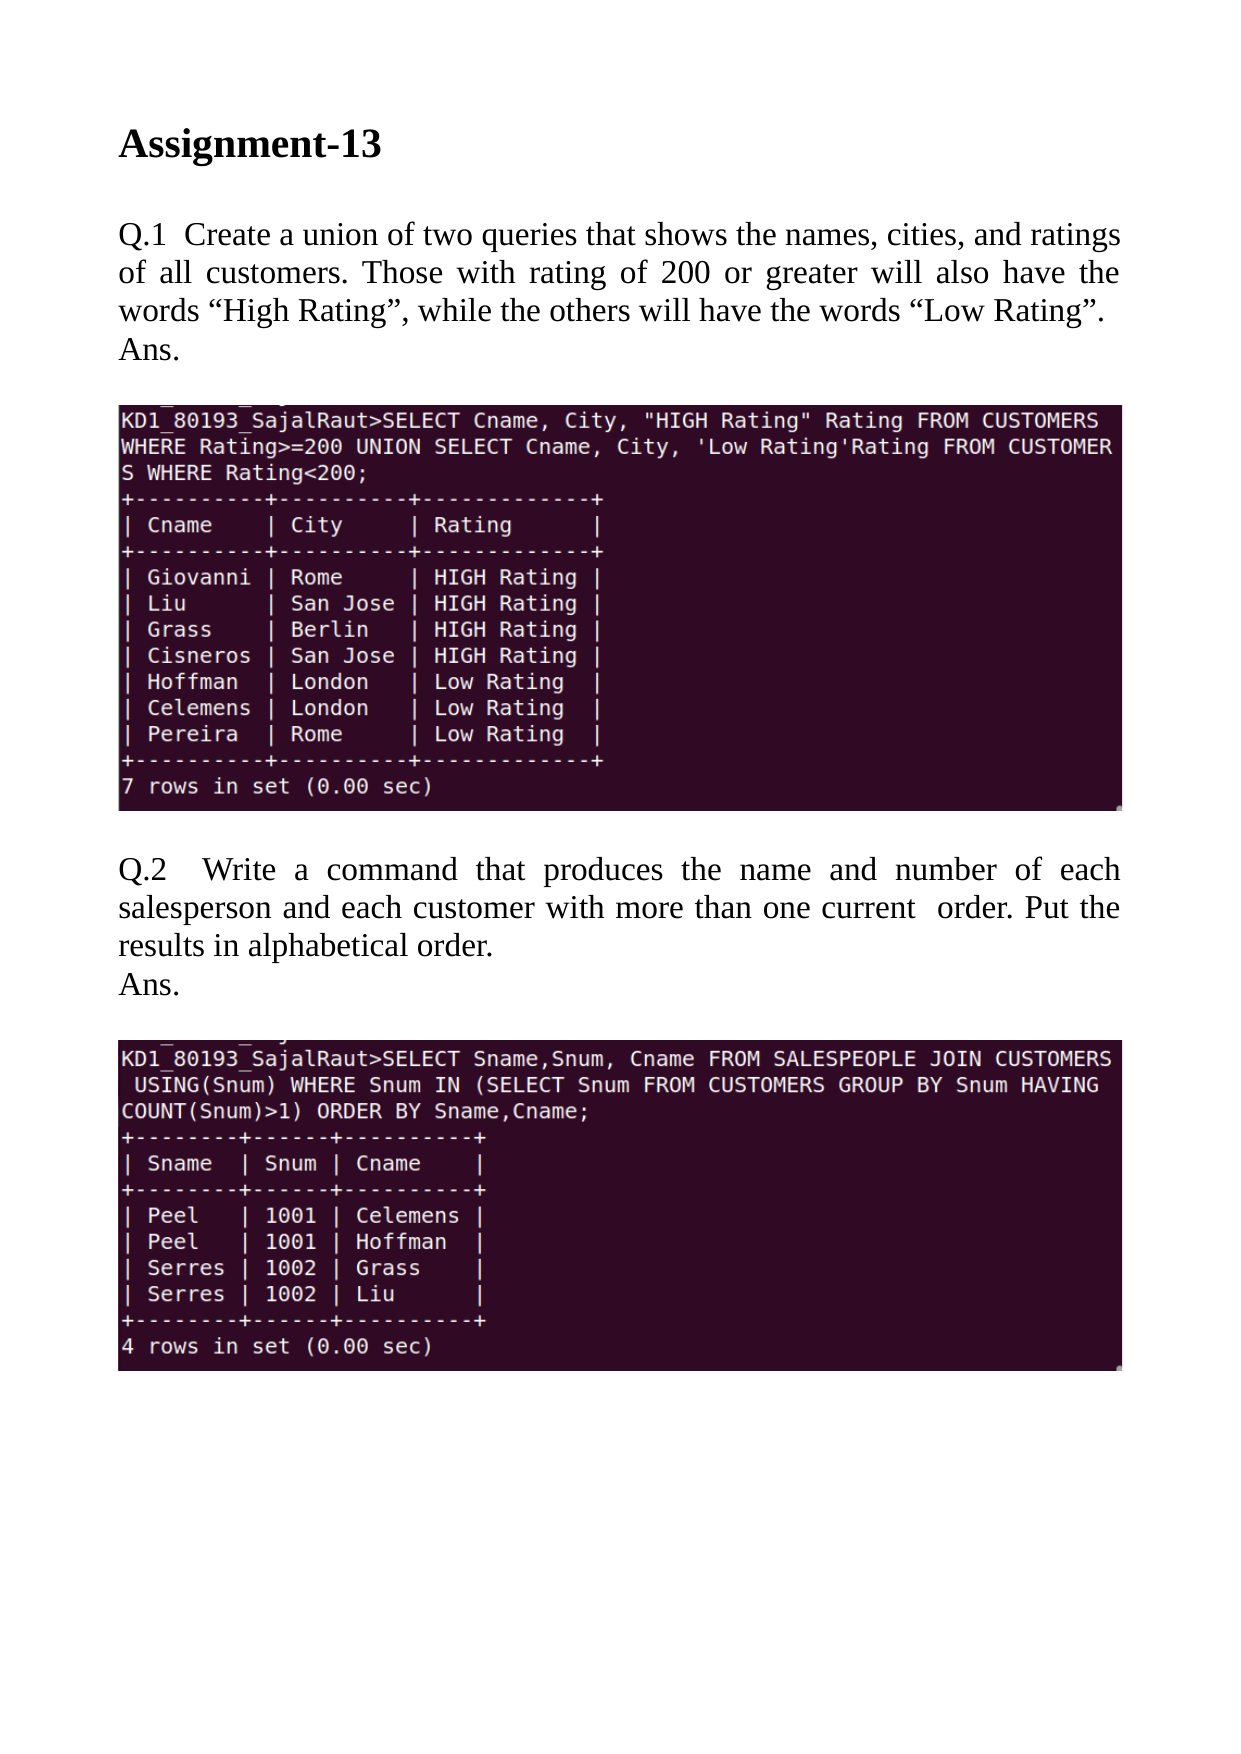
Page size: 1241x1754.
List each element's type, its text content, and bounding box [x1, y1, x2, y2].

text Ans. [118, 964, 1122, 1002]
text Q.1 Create a union of two queries that shows the names, cities, and ratings of all customers. Those with rating of 200 or greater will also have the words “High Rating”, while the others will have the words “Low Rating”. [118, 214, 1122, 329]
picture [118, 1040, 1123, 1371]
picture [118, 405, 1123, 811]
text Assignment-13 [118, 118, 1122, 166]
text Q.2 Write a command that produces the name and number of each salesperson and each customer with more than one current order. Put the results in alphabetical order. [118, 849, 1122, 964]
text Ans. [118, 329, 1122, 367]
